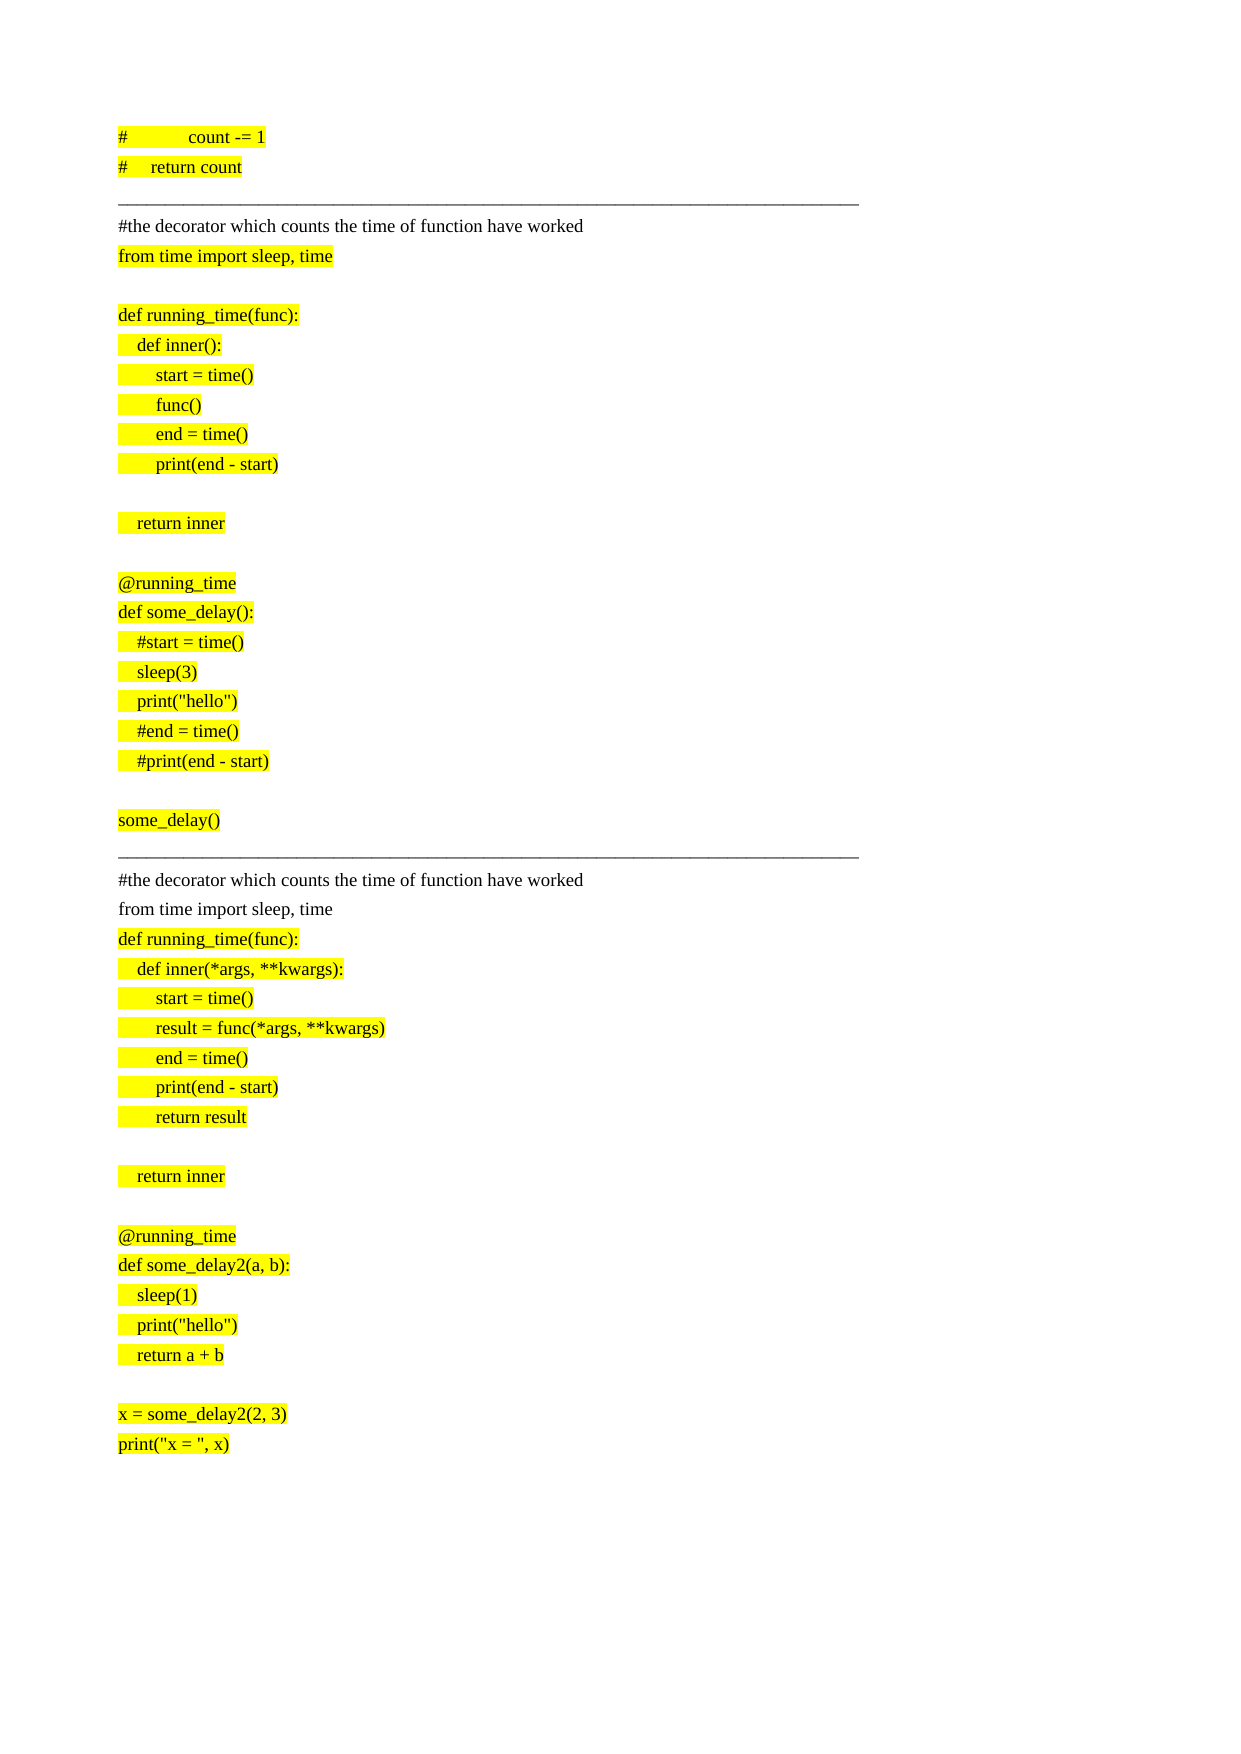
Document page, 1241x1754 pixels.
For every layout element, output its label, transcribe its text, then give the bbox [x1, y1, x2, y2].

text def inner(): [118, 326, 1122, 356]
text _______________________________________________________________________________ [118, 831, 1122, 860]
text print(end - start) [118, 1068, 1122, 1098]
text start = time() [118, 979, 1122, 1009]
text return inner [118, 1157, 1122, 1187]
text #start = time() [118, 623, 1122, 652]
text from time import sleep, time [118, 890, 1122, 920]
text sleep(3) [118, 652, 1122, 682]
text print("x = ", x) [118, 1424, 1122, 1454]
text def running_time(func): [118, 296, 1122, 326]
text some_delay() [118, 801, 1122, 831]
text #the decorator which counts the time of function have worked [118, 860, 1122, 890]
text return inner [118, 504, 1122, 534]
text sleep(1) [118, 1276, 1122, 1306]
text end = time() [118, 1038, 1122, 1068]
text def some_delay2(a, b): [118, 1246, 1122, 1276]
text #end = time() [118, 712, 1122, 742]
text print("hello") [118, 682, 1122, 712]
text print("hello") [118, 1306, 1122, 1335]
text end = time() [118, 415, 1122, 445]
text def some_delay(): [118, 593, 1122, 623]
text start = time() [118, 356, 1122, 385]
text return result [118, 1098, 1122, 1127]
text result = func(*args, **kwargs) [118, 1009, 1122, 1038]
text from time import sleep, time [118, 237, 1122, 267]
text return a + b [118, 1335, 1122, 1365]
text def running_time(func): [118, 920, 1122, 949]
text func() [118, 385, 1122, 415]
text _______________________________________________________________________________ [118, 177, 1122, 207]
text #the decorator which counts the time of function have worked [118, 207, 1122, 237]
text print(end - start) [118, 445, 1122, 474]
text def inner(*args, **kwargs): [118, 949, 1122, 979]
text @running_time [118, 563, 1122, 593]
text # return count [118, 148, 1122, 177]
text x = some_delay2(2, 3) [118, 1395, 1122, 1424]
text @running_time [118, 1217, 1122, 1246]
text #print(end - start) [118, 742, 1122, 771]
text # count -= 1 [118, 118, 1122, 148]
